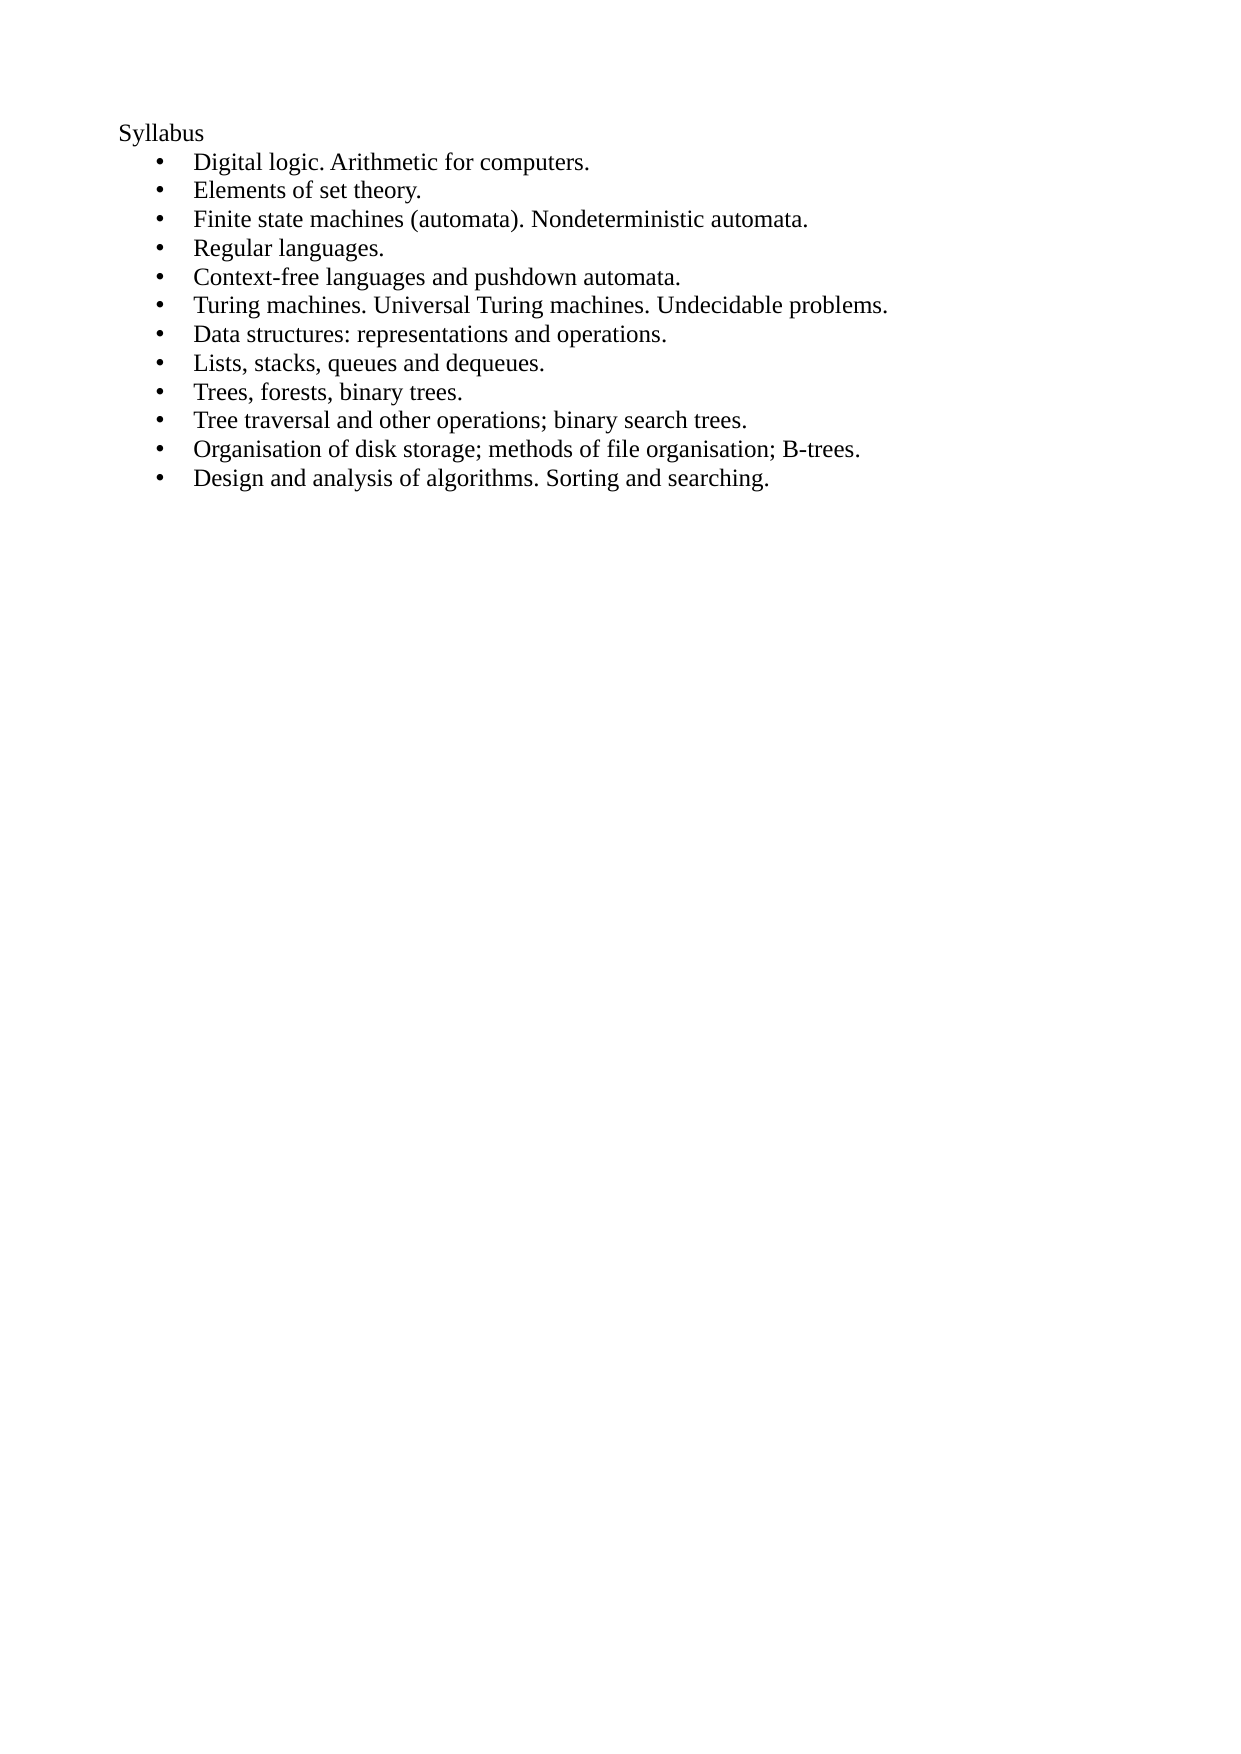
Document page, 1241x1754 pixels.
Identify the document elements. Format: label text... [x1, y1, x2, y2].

list Design and analysis of algorithms. Sorting and searching. [156, 463, 1122, 492]
text Syllabus [118, 118, 1122, 147]
list Organisation of disk storage; methods of file organisation; B-trees. [156, 434, 1122, 463]
list Digital logic. Arithmetic for computers. [156, 147, 1122, 176]
list Regular languages. [156, 233, 1122, 262]
list Data structures: representations and operations. [156, 319, 1122, 348]
list Context-free languages and pushdown automata. [156, 262, 1122, 291]
list Finite state machines (automata). Nondeterministic automata. [156, 204, 1122, 233]
list Tree traversal and other operations; binary search trees. [156, 406, 1122, 434]
list Turing machines. Universal Turing machines. Undecidable problems. [156, 291, 1122, 319]
list Lists, stacks, queues and dequeues. [156, 348, 1122, 377]
list Trees, forests, binary trees. [156, 377, 1122, 406]
list Elements of set theory. [156, 176, 1122, 204]
